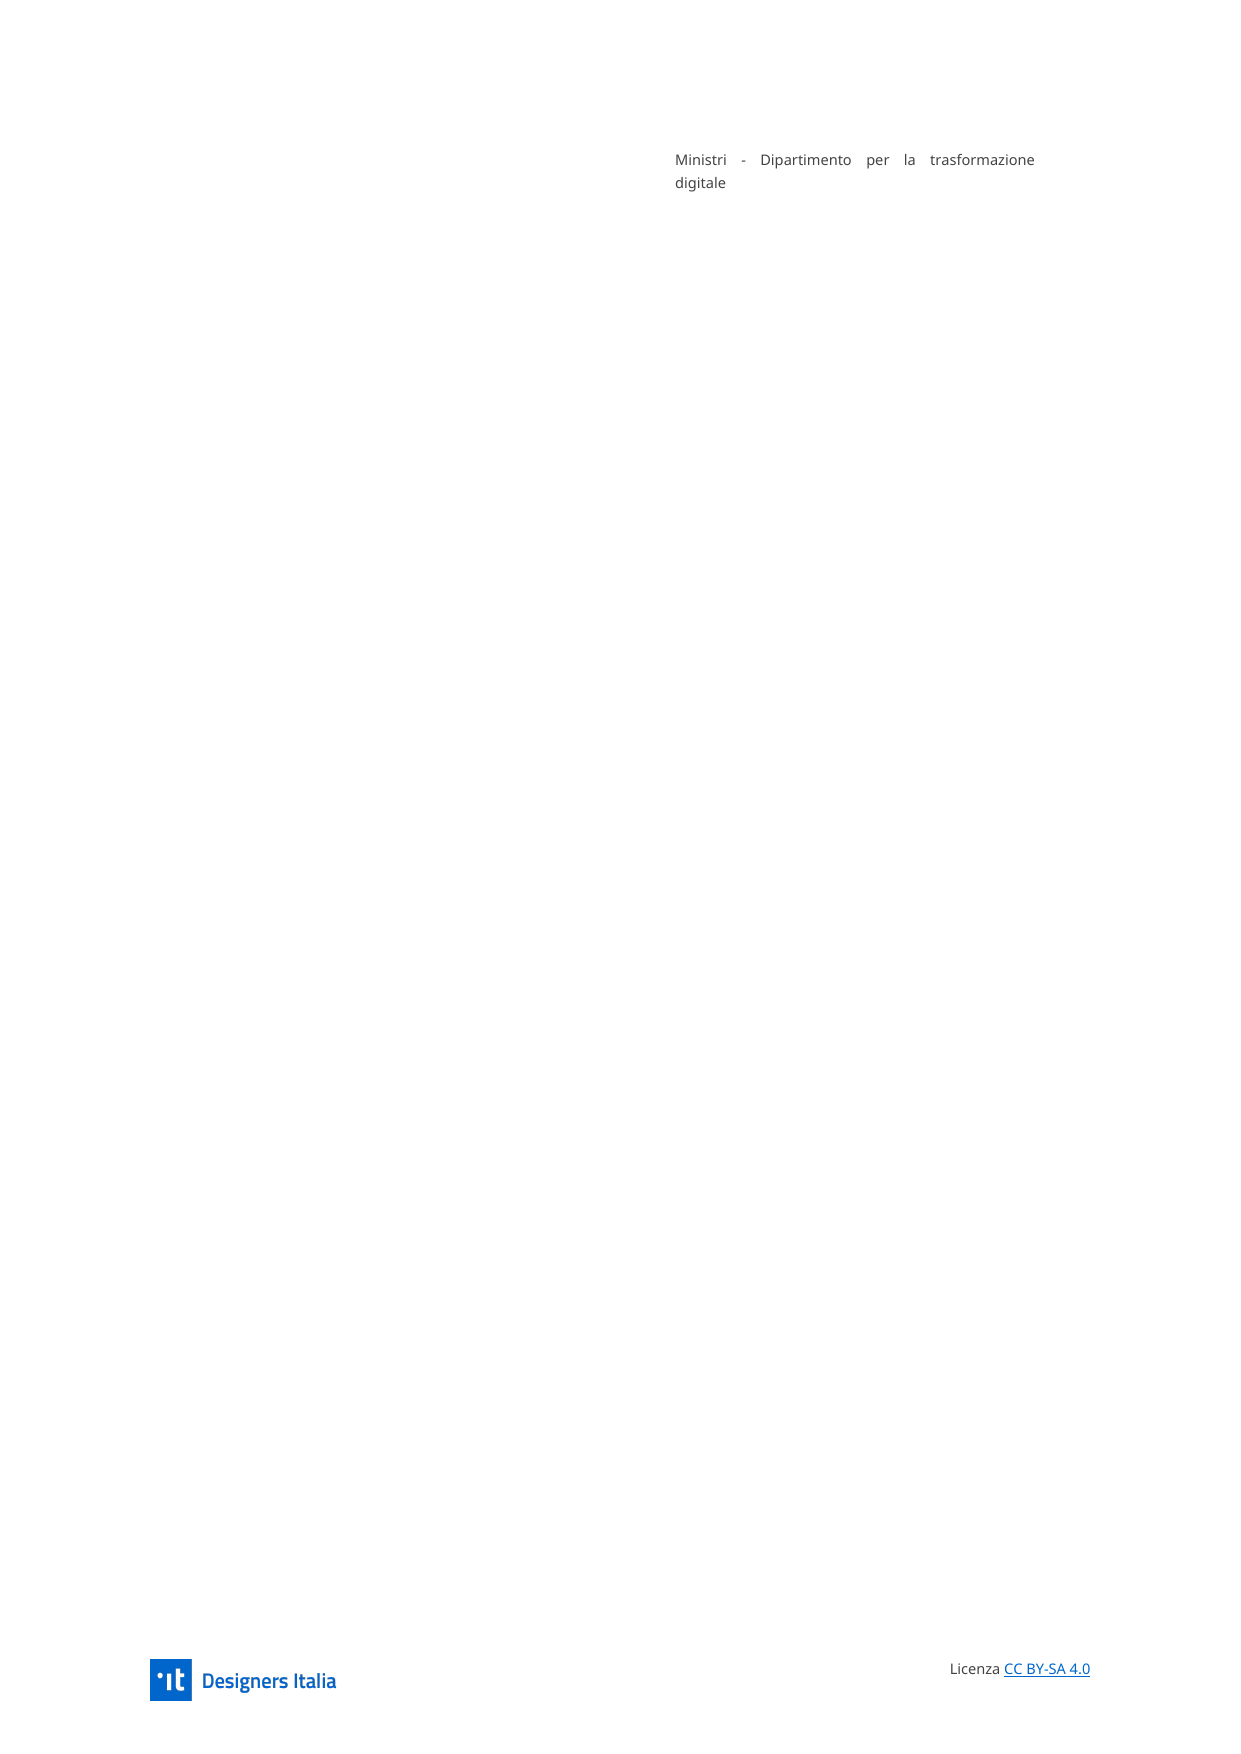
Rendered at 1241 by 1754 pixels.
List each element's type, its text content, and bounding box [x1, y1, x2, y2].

text Ministri - Dipartimento per la trasformazione digitale [675, 150, 1035, 193]
picture [150, 1659, 347, 1701]
